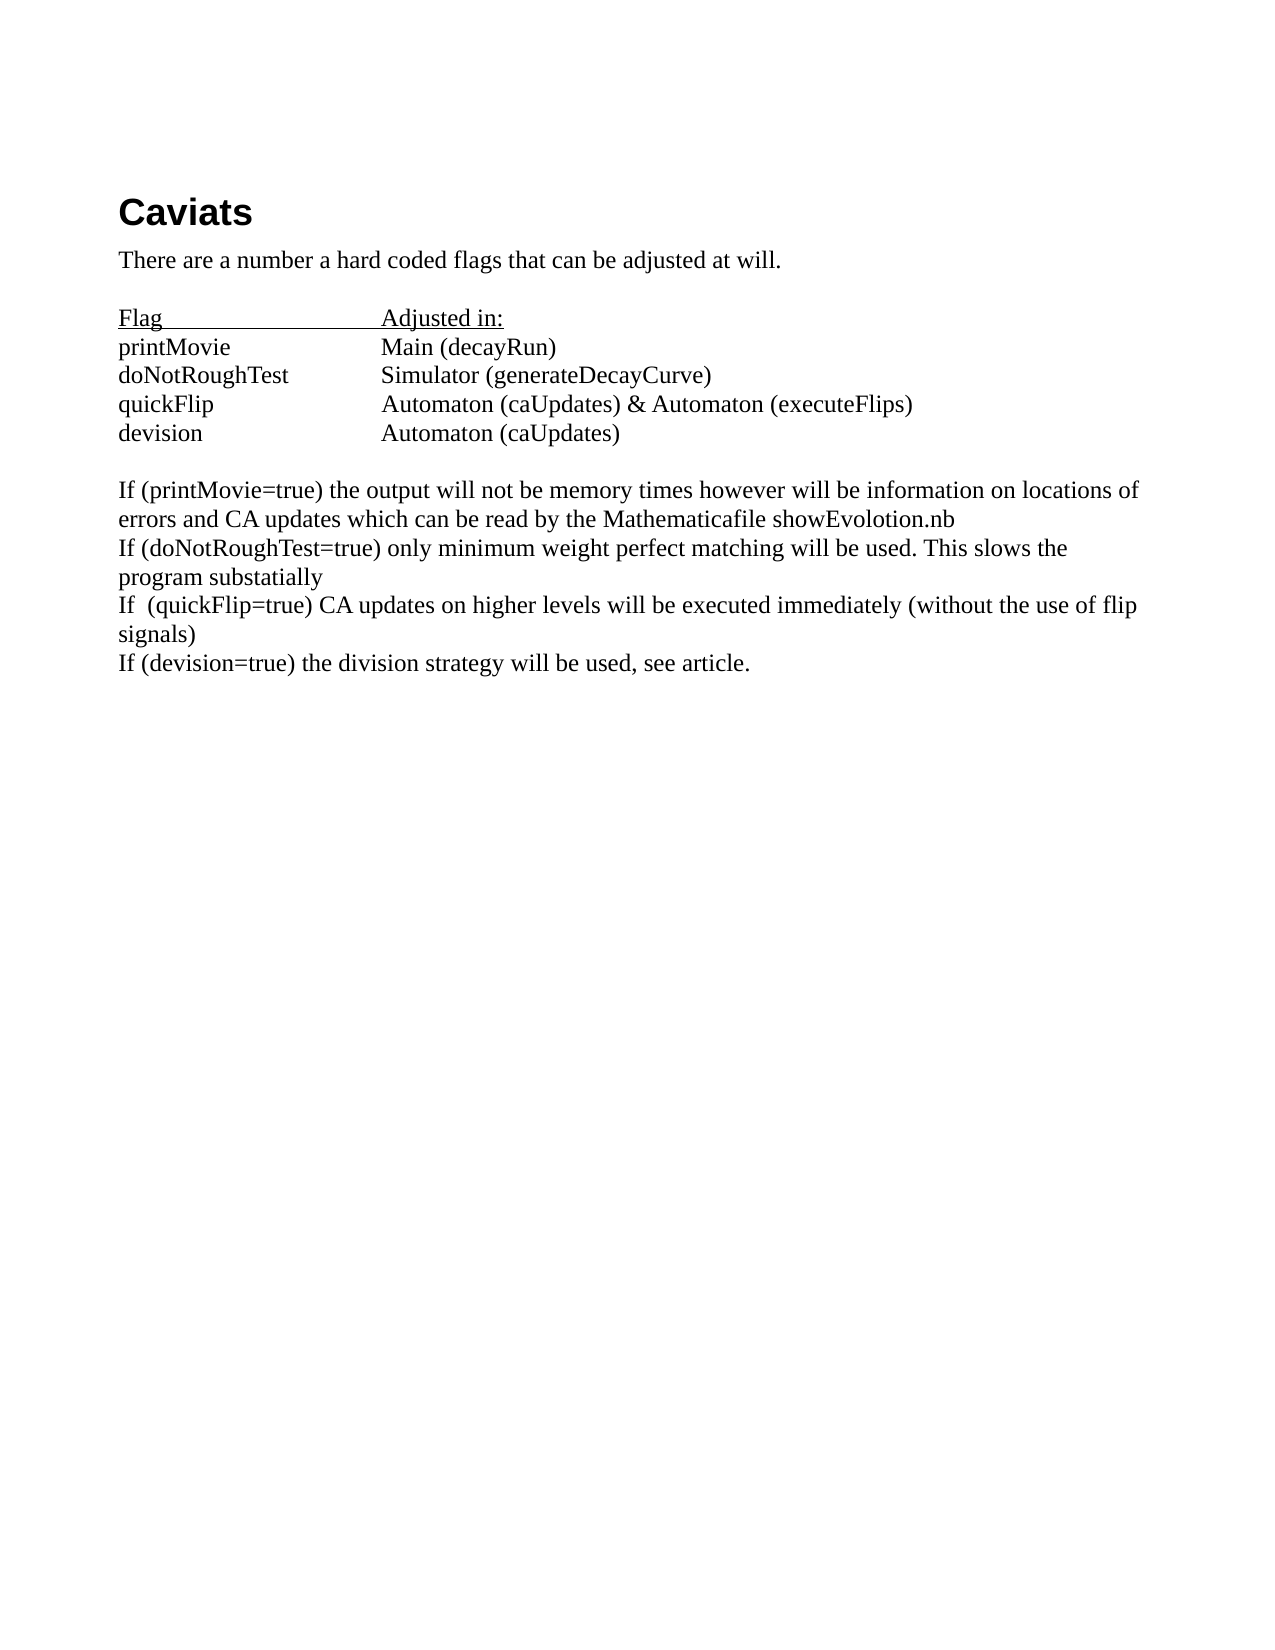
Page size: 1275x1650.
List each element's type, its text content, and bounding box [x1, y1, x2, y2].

text quickFlip Automaton (caUpdates) & Automaton (executeFlips) [118, 389, 1157, 418]
text Flag Adjusted in: [118, 303, 1157, 332]
text If (quickFlip=true) CA updates on higher levels will be executed immediately (without the use of flip signals) [118, 591, 1157, 648]
text If (printMovie=true) the output will not be memory times however will be information on locations of errors and CA updates which can be read by the Mathematicafile showEvolotion.nb [118, 476, 1157, 533]
text printMovie Main (decayRun) [118, 332, 1157, 361]
text If (devision=true) the division strategy will be used, see article. [118, 648, 1157, 677]
text There are a number a hard coded flags that can be adjusted at will. [118, 246, 1157, 274]
text If (doNotRoughTest=true) only minimum weight perfect matching will be used. This slows the program substatially [118, 533, 1157, 591]
text devision Automaton (caUpdates) [118, 418, 1157, 447]
subtitle Caviats [118, 189, 1157, 233]
text doNotRoughTest Simulator (generateDecayCurve) [118, 361, 1157, 389]
